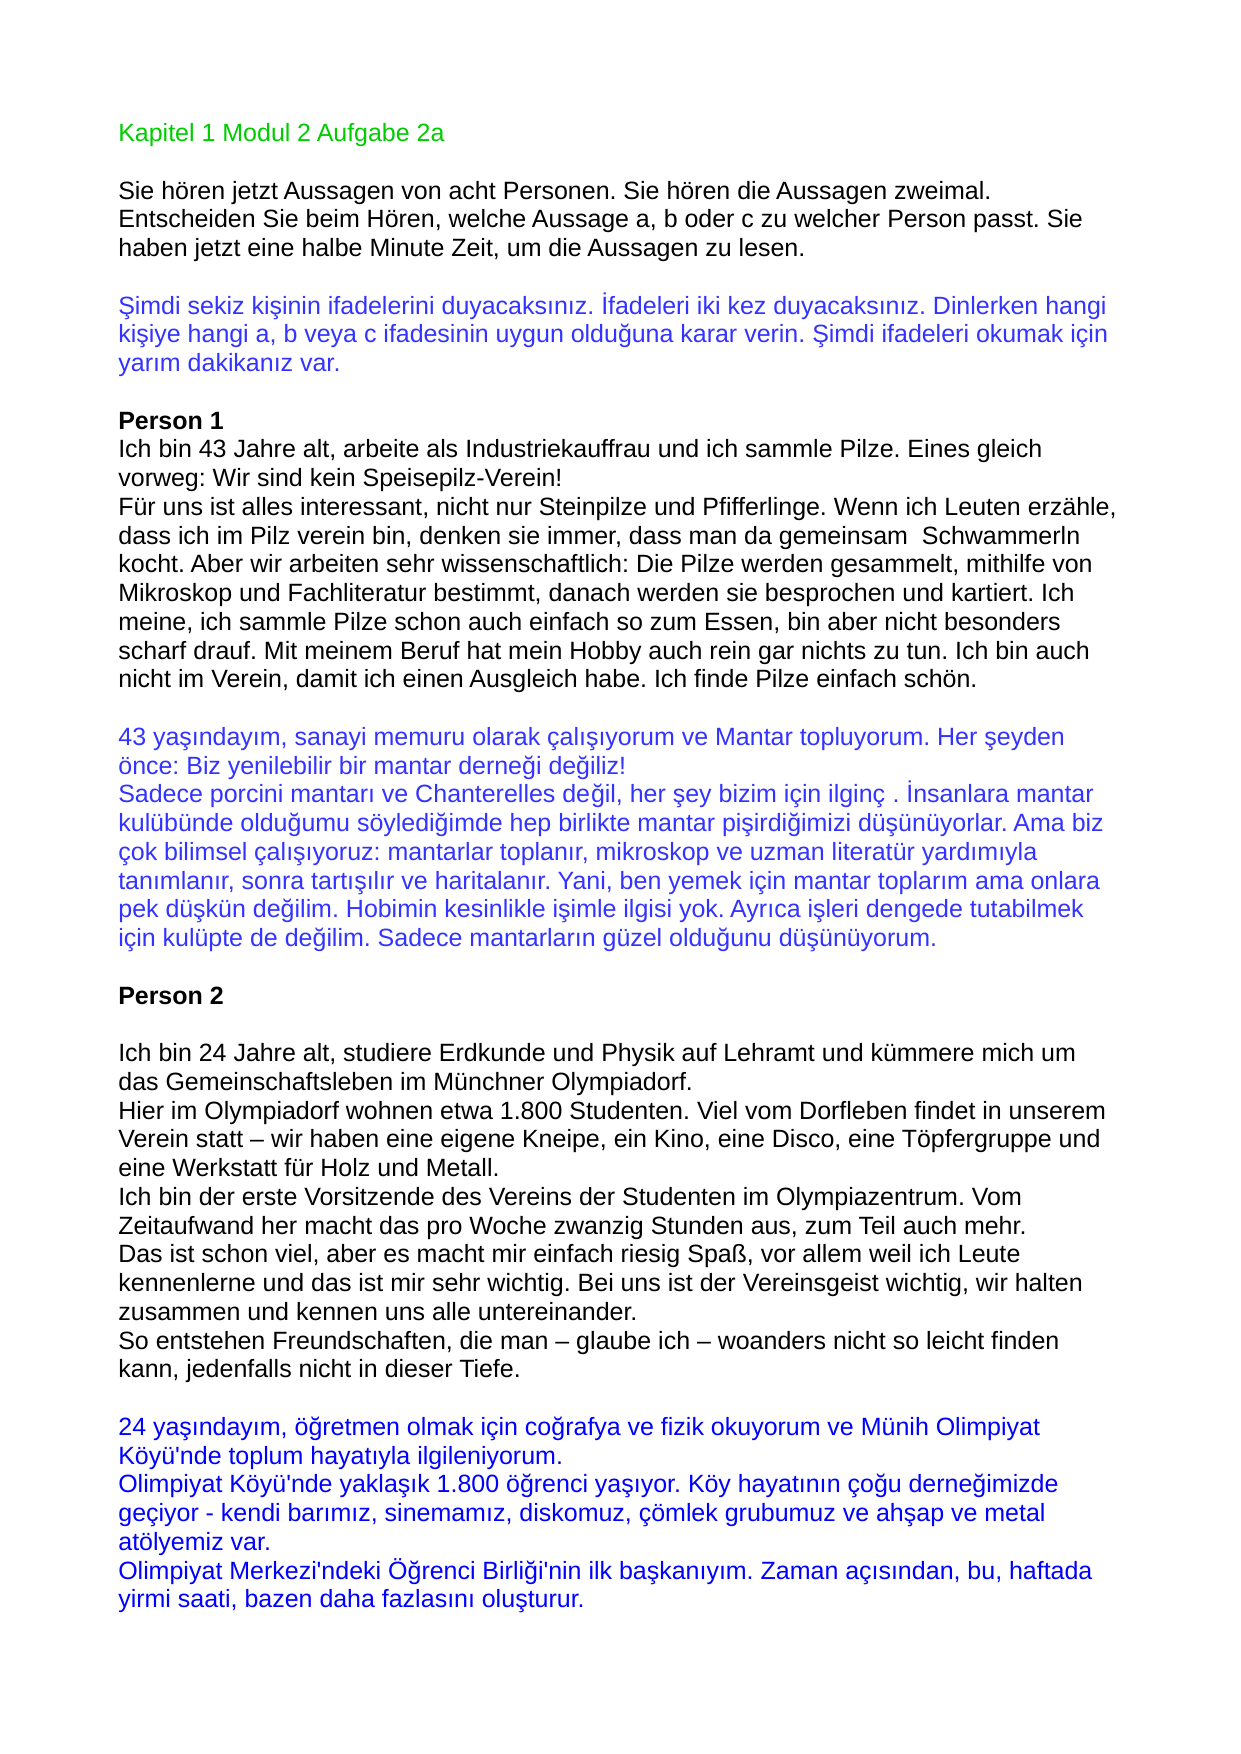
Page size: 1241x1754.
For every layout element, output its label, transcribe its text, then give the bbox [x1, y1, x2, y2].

text Kapitel 1 Modul 2 Aufgabe 2a [118, 118, 1122, 147]
text Sie hören jetzt Aussagen von acht Personen. Sie hören die Aussagen zweimal. Entscheiden Sie beim Hören, welche Aussage a, b oder c zu welcher Person passt. Sie haben jetzt eine halbe Minute Zeit, um die Aussagen zu lesen. [118, 176, 1122, 262]
text Für uns ist alles interessant, nicht nur Steinpilze und Pfifferlinge. Wenn ich Leuten erzähle, dass ich im Pilz verein bin, denken sie immer, dass man da gemeinsam Schwammerln kocht. Aber wir arbeiten sehr wissenschaftlich: Die Pilze werden gesammelt, mithilfe von Mikroskop und Fachliteratur bestimmt, danach werden sie besprochen und kartiert. Ich meine, ich sammle Pilze schon auch einfach so zum Essen, bin aber nicht besonders scharf drauf. Mit meinem Beruf hat mein Hobby auch rein gar nichts zu tun. Ich bin auch nicht im Verein, damit ich einen Ausgleich habe. Ich finde Pilze einfach schön. [118, 492, 1122, 693]
text So entstehen Freundschaften, die man – glaube ich – woanders nicht so leicht finden kann, jedenfalls nicht in dieser Tiefe. [118, 1326, 1122, 1383]
text Ich bin 24 Jahre alt, studiere Erdkunde und Physik auf Lehramt und kümmere mich um das Gemeinschaftsleben im Münchner Olympiadorf. [118, 1038, 1122, 1096]
text Hier im Olympiadorf wohnen etwa 1.800 Studenten. Viel vom Dorfleben findet in unserem Verein statt – wir haben eine eigene Kneipe, ein Kino, eine Disco, eine Töpfergruppe und eine Werkstatt für Holz und Metall. [118, 1096, 1122, 1182]
text Das ist schon viel, aber es macht mir einfach riesig Spaß, vor allem weil ich Leute kennenlerne und das ist mir sehr wichtig. Bei uns ist der Vereinsgeist wichtig, wir halten zusammen und kennen uns alle untereinander. [118, 1239, 1122, 1326]
text 24 yaşındayım, öğretmen olmak için coğrafya ve fizik okuyorum ve Münih Olimpiyat Köyü'nde toplum hayatıyla ilgileniyorum. Olimpiyat Köyü'nde yaklaşık 1.800 öğrenci yaşıyor. Köy hayatının çoğu derneğimizde geçiyor - kendi barımız, sinemamız, diskomuz, çömlek grubumuz ve ahşap ve metal atölyemiz var. Olimpiyat Merkezi'ndeki Öğrenci Birliği'nin ilk başkanıyım. Zaman açısından, bu, haftada yirmi saati, bazen daha fazlasını oluşturur. [118, 1412, 1122, 1613]
text Person 2 [118, 981, 1122, 1009]
text Şimdi sekiz kişinin ifadelerini duyacaksınız. İfadeleri iki kez duyacaksınız. Dinlerken hangi kişiye hangi a, b veya c ifadesinin uygun olduğuna karar verin. Şimdi ifadeleri okumak için yarım dakikanız var. [118, 291, 1122, 377]
text Ich bin 43 Jahre alt, arbeite als Industriekauffrau und ich sammle Pilze. Eines gleich vorweg: Wir sind kein Speisepilz-Verein! [118, 434, 1122, 492]
text Person 1 [118, 406, 1122, 434]
text Ich bin der erste Vorsitzende des Vereins der Studenten im Olympiazentrum. Vom Zeitaufwand her macht das pro Woche zwanzig Stunden aus, zum Teil auch mehr. [118, 1182, 1122, 1239]
text 43 yaşındayım, sanayi memuru olarak çalışıyorum ve Mantar topluyorum. Her şeyden önce: Biz yenilebilir bir mantar derneği değiliz! Sadece porcini mantarı ve Chanterelles değil, her şey bizim için ilginç . İnsanlara mantar kulübünde olduğumu söylediğimde hep birlikte mantar pişirdiğimizi düşünüyorlar. Ama biz çok bilimsel çalışıyoruz: mantarlar toplanır, mikroskop ve uzman literatür yardımıyla tanımlanır, sonra tartışılır ve haritalanır. Yani, ben yemek için mantar toplarım ama onlara pek düşkün değilim. Hobimin kesinlikle işimle ilgisi yok. Ayrıca işleri dengede tutabilmek için kulüpte de değilim. Sadece mantarların güzel olduğunu düşünüyorum. [118, 722, 1122, 952]
